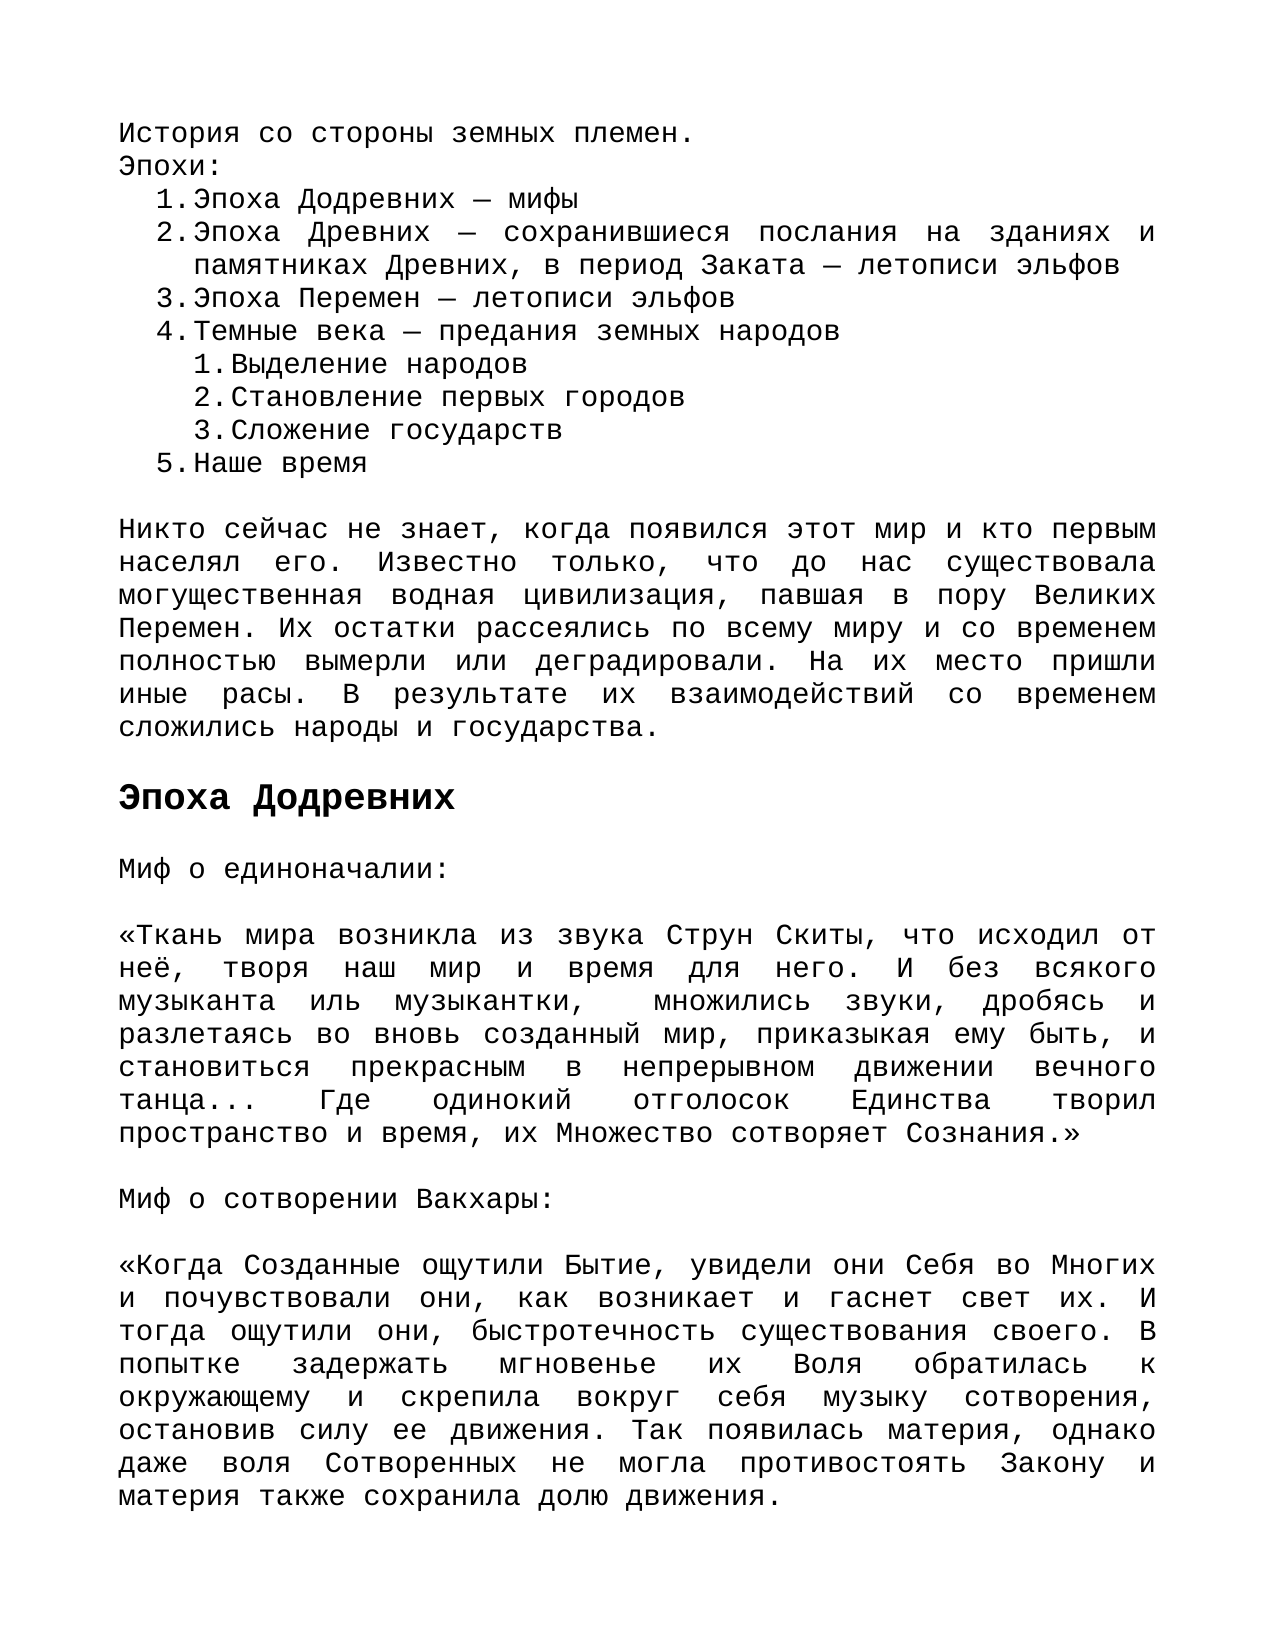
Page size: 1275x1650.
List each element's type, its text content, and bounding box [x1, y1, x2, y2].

text Миф о единоначалии: [118, 854, 1157, 887]
list Эпоха Древних — сохранившиеся послания на зданиях и памятниках Древних, в период Заката — летописи эльфов [156, 217, 1157, 283]
list Сложение государств [193, 415, 1157, 448]
list Темные века — предания земных народов [156, 316, 1157, 349]
list Становление первых городов [193, 382, 1157, 415]
list Эпоха Додревних — мифы [156, 184, 1157, 217]
text Эпохи: [118, 151, 1157, 184]
text Никто сейчас не знает, когда появился этот мир и кто первым населял его. Известно только, что до нас существовала могущественная водная цивилизация, павшая в пору Великих Перемен. Их остатки рассеялись по всему миру и со временем полностью вымерли или деградировали. На их место пришли иные расы. В результате их взаимодействий со временем сложились народы и государства. [118, 514, 1157, 746]
text История со стороны земных племен. [118, 118, 1157, 151]
text «Когда Созданные ощутили Бытие, увидели они Себя во Многих и почувствовали они, как возникает и гаснет свет их. И тогда ощутили они, быстротечность существования своего. В попытке задержать мгновенье их Воля обратилась к окружающему и скрепила вокруг себя музыку сотворения, остановив силу ее движения. Так появилась материя, однако даже воля Сотворенных не могла противостоять Закону и материя также сохранила долю движения. [118, 1250, 1157, 1514]
list Наше время [156, 448, 1157, 481]
list Выделение народов [193, 349, 1157, 382]
text Миф о сотворении Вакхары: [118, 1184, 1157, 1217]
list Эпоха Перемен — летописи эльфов [156, 283, 1157, 316]
text «Ткань мира возникла из звука Струн Скиты, что исходил от неё, творя наш мир и время для него. И без всякого музыканта иль музыкантки, множились звуки, дробясь и разлетаясь во вновь созданный мир, приказыкая ему быть, и становиться прекрасным в непрерывном движении вечного танца... Где одинокий отголосок Единства творил пространство и время, их Множество сотворяет Сознания.» [118, 920, 1157, 1151]
text Эпоха Додревних [118, 778, 1157, 821]
